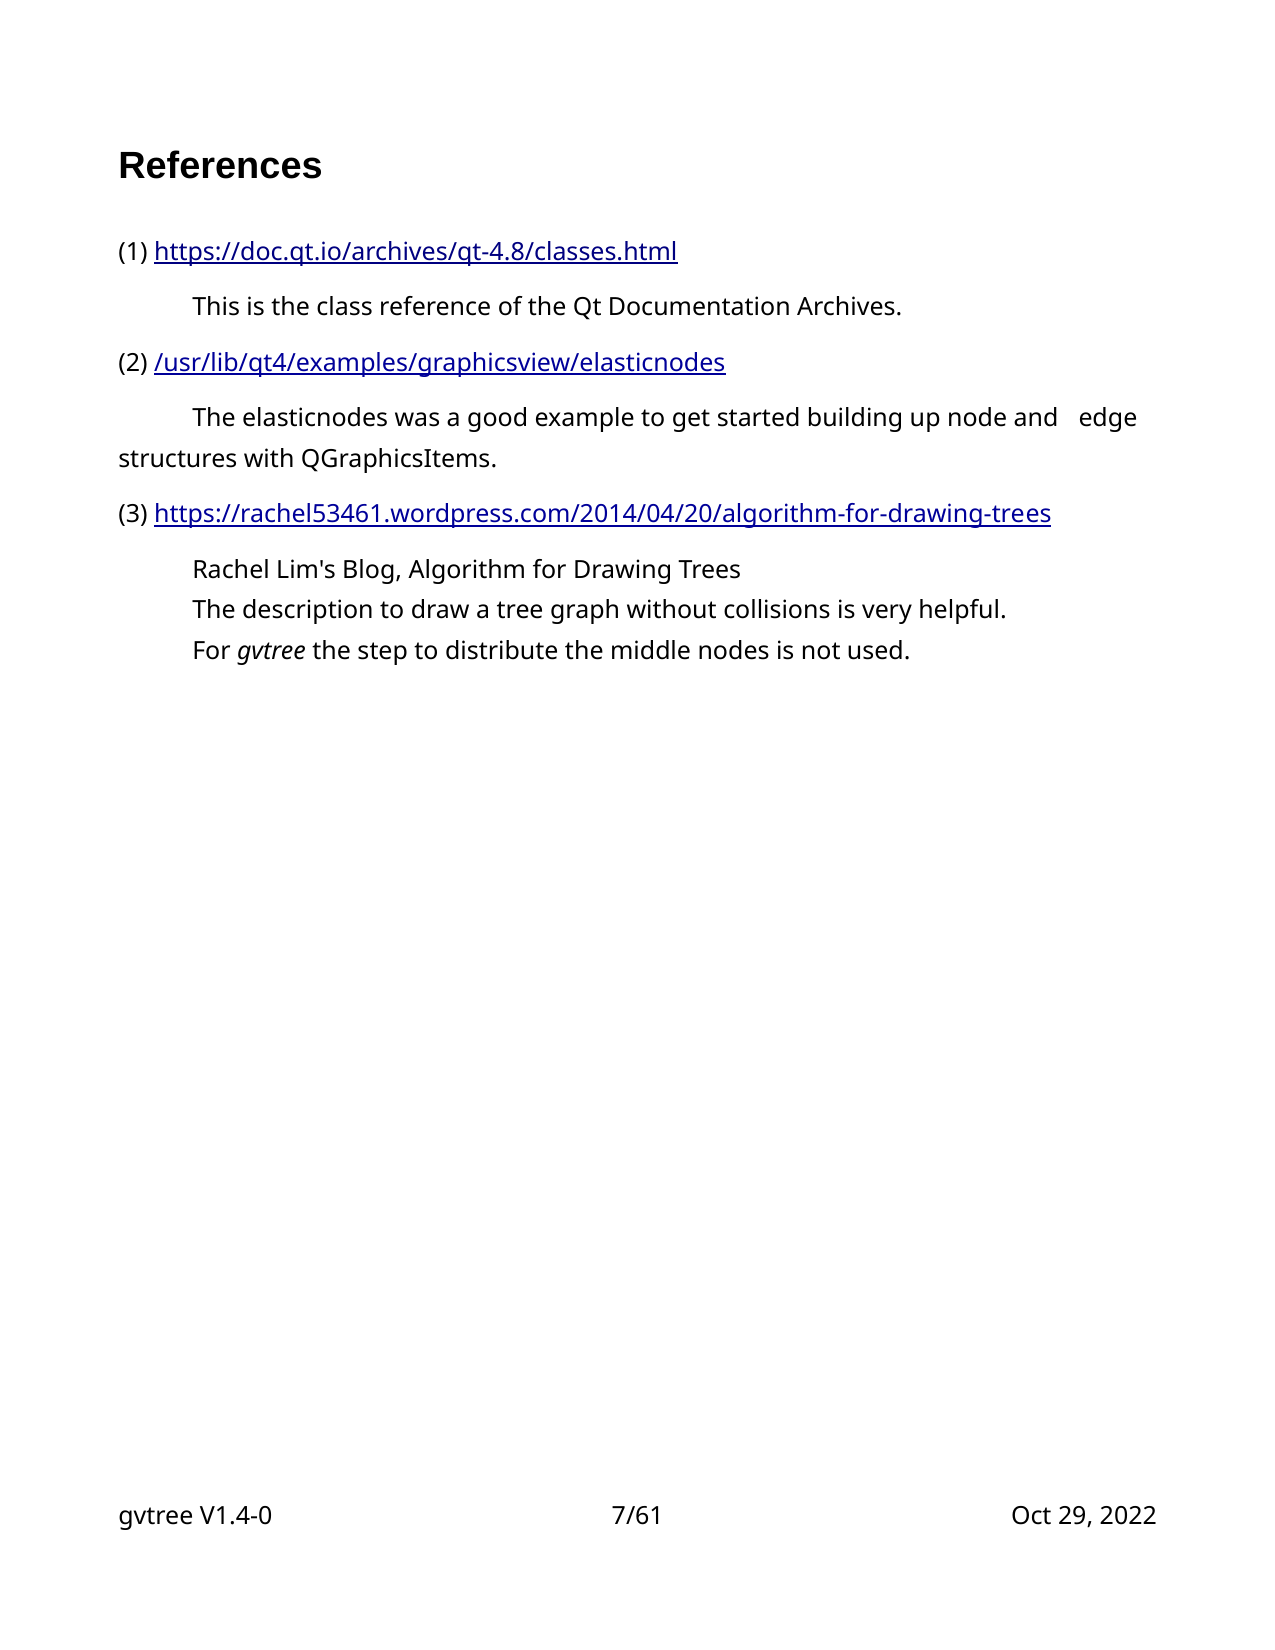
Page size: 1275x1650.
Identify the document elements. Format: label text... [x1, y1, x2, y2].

text This is the class reference of the Qt Documentation Archives. [118, 289, 1157, 323]
subtitle References [118, 143, 1157, 187]
text The elasticnodes was a good example to get started building up node and edge structures with QGraphicsItems. [118, 399, 1157, 474]
text Rachel Lim's Blog, Algorithm for Drawing Trees The description to draw a tree graph without collisions is very helpful. For gvtree the step to distribute the middle nodes is not used. [118, 551, 1157, 667]
text (1) https://doc.qt.io/archives/qt-4.8/classes.html [118, 233, 1157, 267]
text (2) /usr/lib/qt4/examples/graphicsview/elasticnodes [118, 344, 1157, 378]
text (3) https://rachel53461.wordpress.com/2014/04/20/algorithm-for-drawing-trees [118, 496, 1157, 530]
